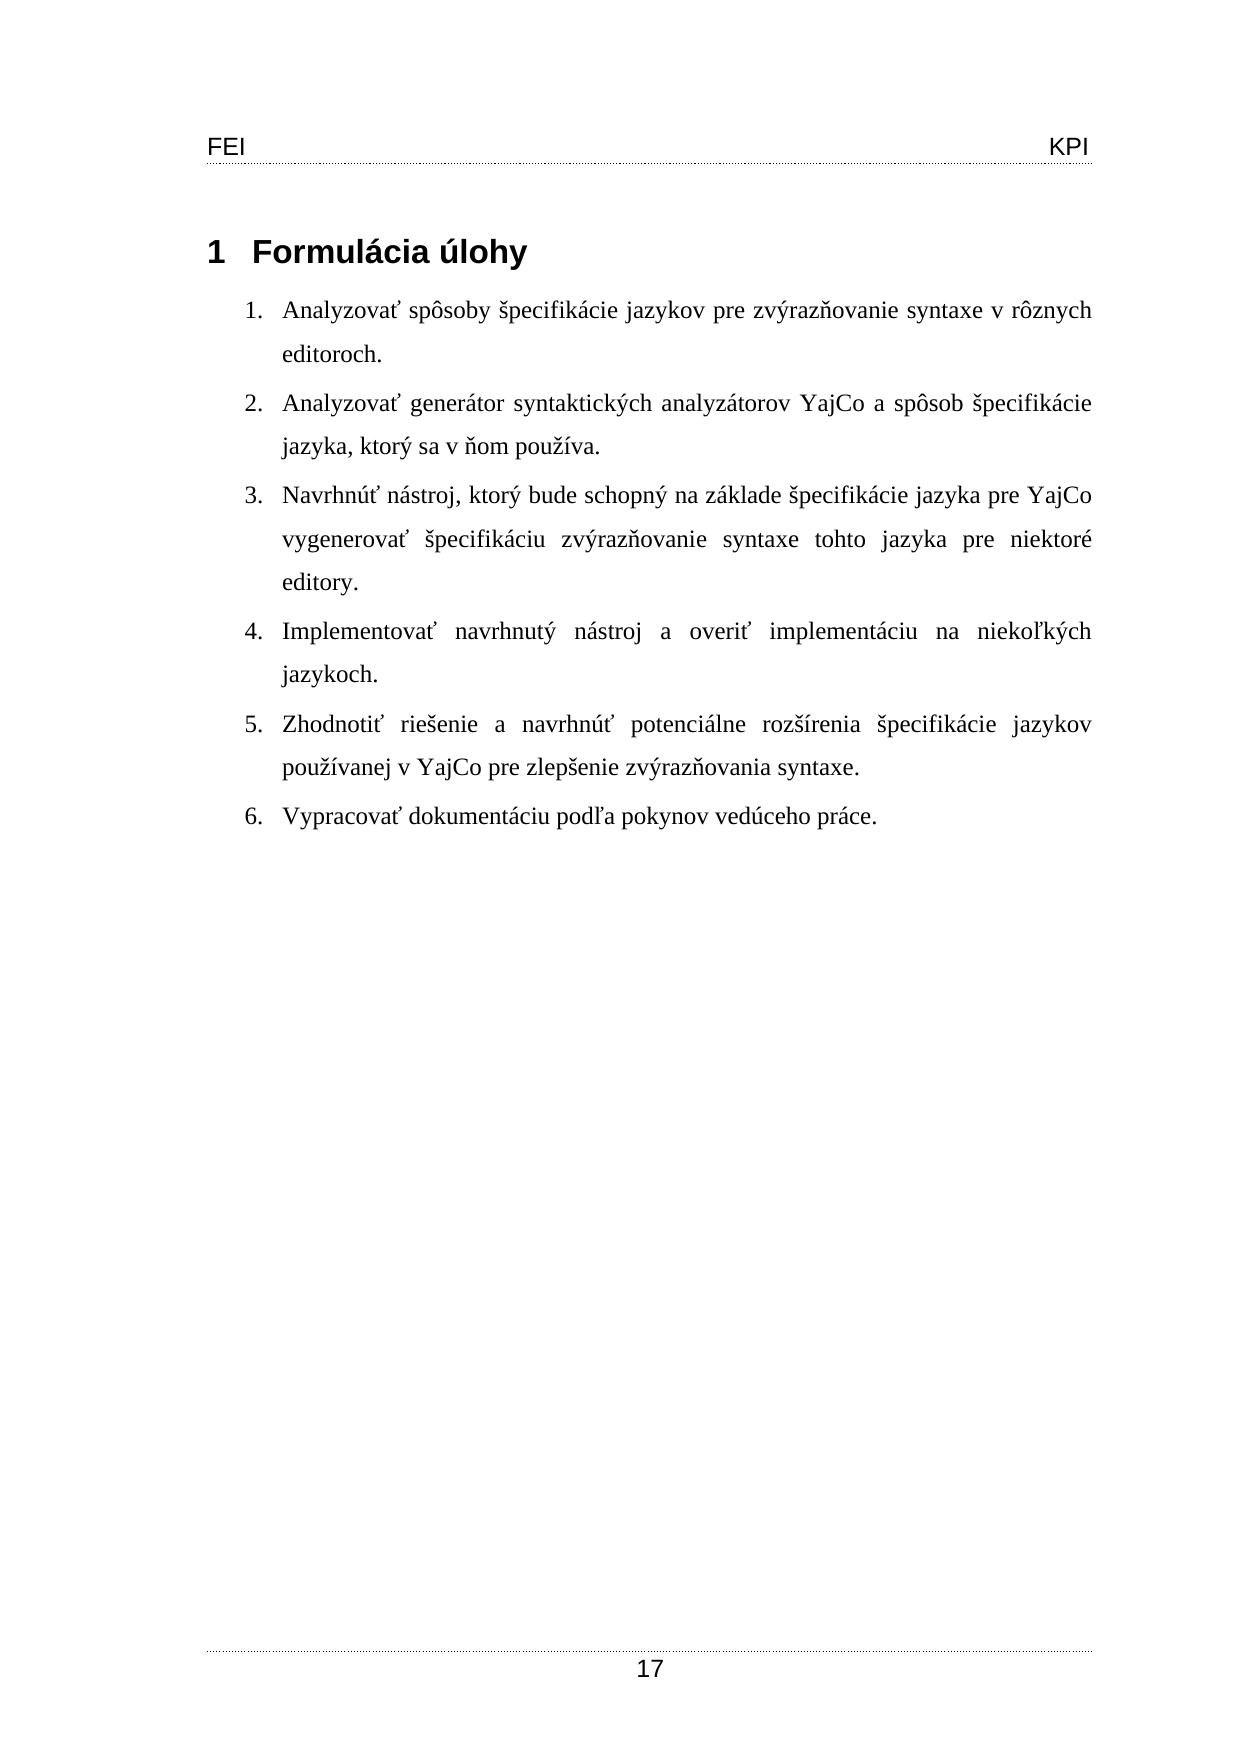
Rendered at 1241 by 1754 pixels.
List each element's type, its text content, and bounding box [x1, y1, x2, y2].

list Implementovať navrhnutý nástroj a overiť implementáciu na niekoľkých jazykoch. [244, 616, 1092, 688]
list Zhodnotiť riešenie a navrhnúť potenciálne rozšírenia špecifikácie jazykov používanej v YajCo pre zlepšenie zvýrazňovania syntaxe. [244, 709, 1092, 781]
list Navrhnúť nástroj, ktorý bude schopný na základe špecifikácie jazyka pre YajCo vygenerovať špecifikáciu zvýrazňovanie syntaxe tohto jazyka pre niektoré editory. [244, 481, 1092, 596]
list Analyzovať spôsoby špecifikácie jazykov pre zvýrazňovanie syntaxe v rôznych editoroch. [244, 296, 1092, 367]
list Vypracovať dokumentáciu podľa pokynov vedúceho práce. [244, 801, 1092, 830]
list Formulácia úlohy [207, 232, 1092, 270]
list Analyzovať generátor syntaktických analyzátorov YajCo a spôsob špecifikácie jazyka, ktorý sa v ňom používa. [244, 388, 1092, 460]
